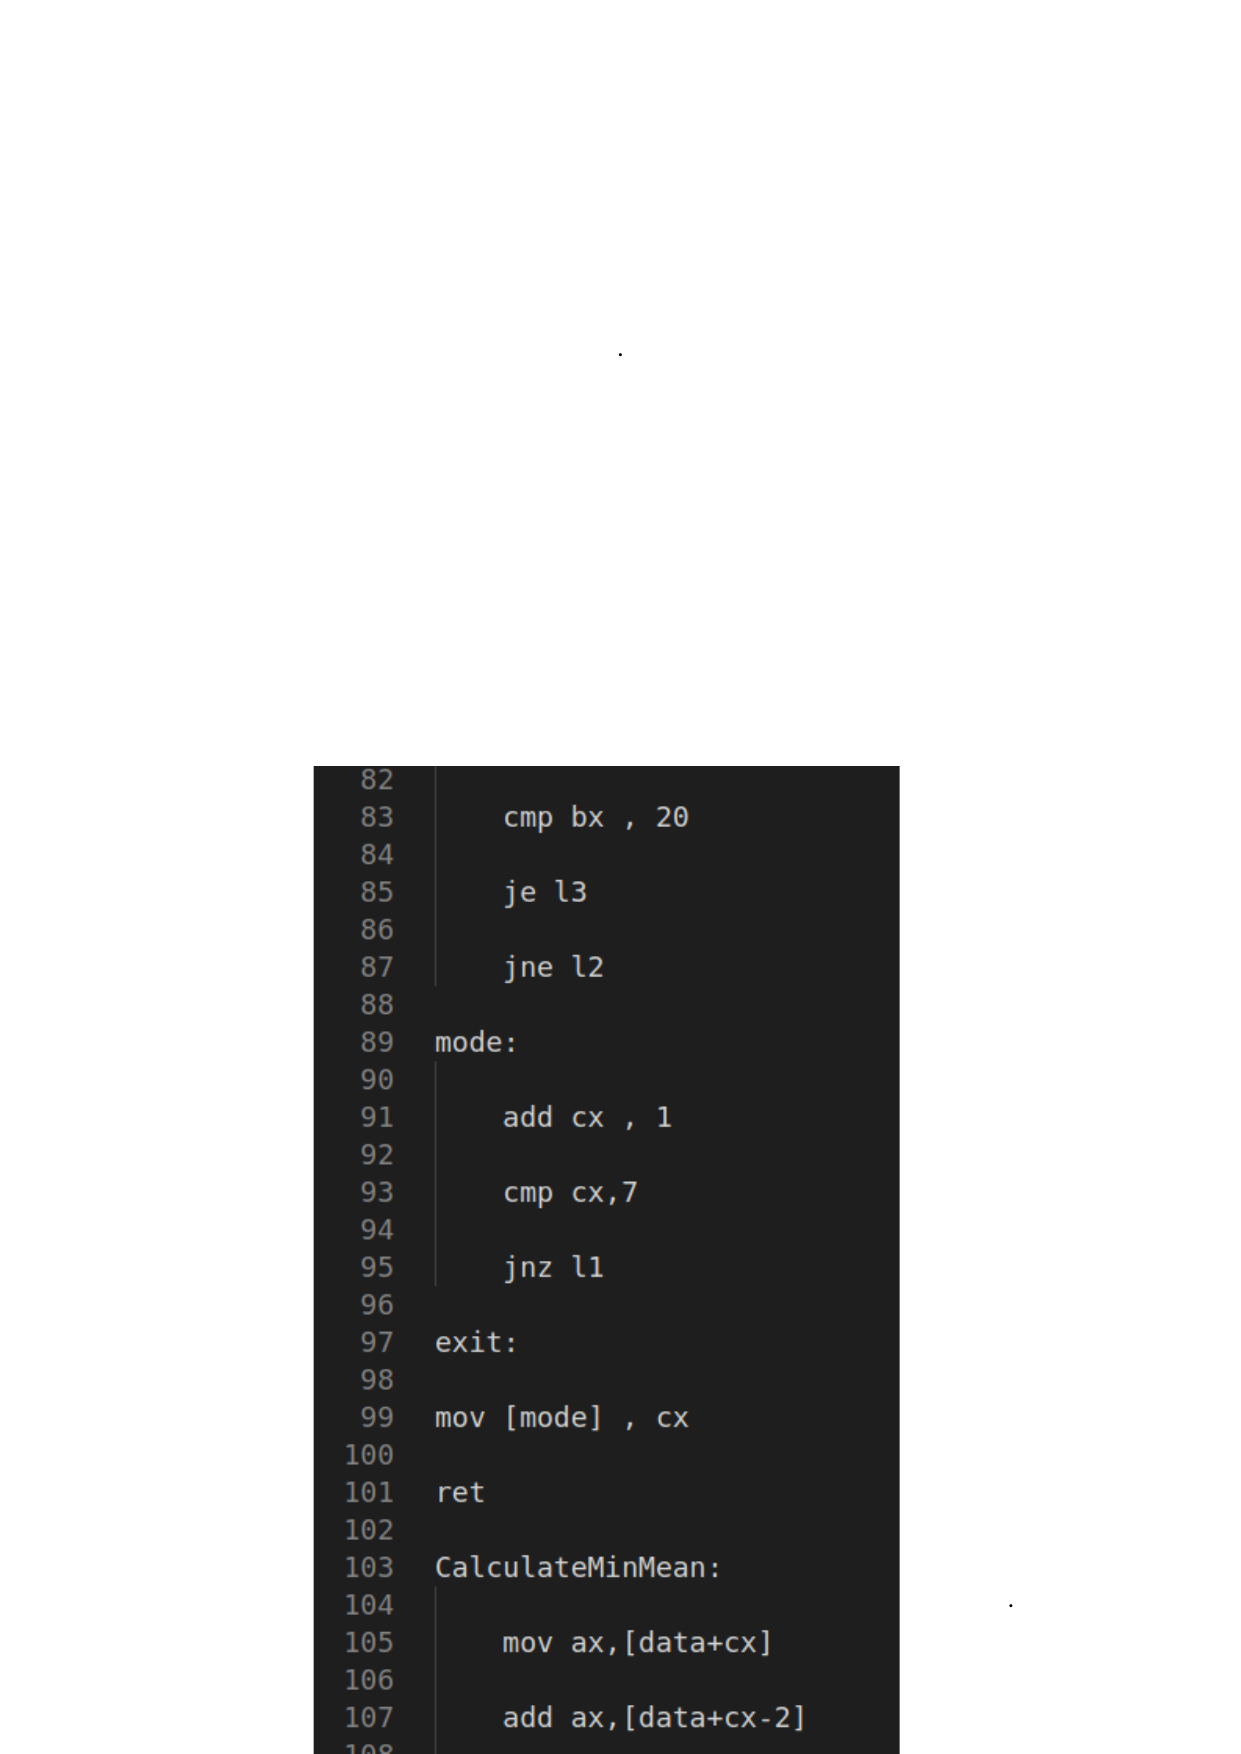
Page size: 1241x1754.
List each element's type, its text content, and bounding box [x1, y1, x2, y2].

text . [118, 332, 1122, 362]
picture [313, 766, 900, 1754]
text [118, 1583, 313, 1614]
text . [900, 1583, 1122, 1614]
